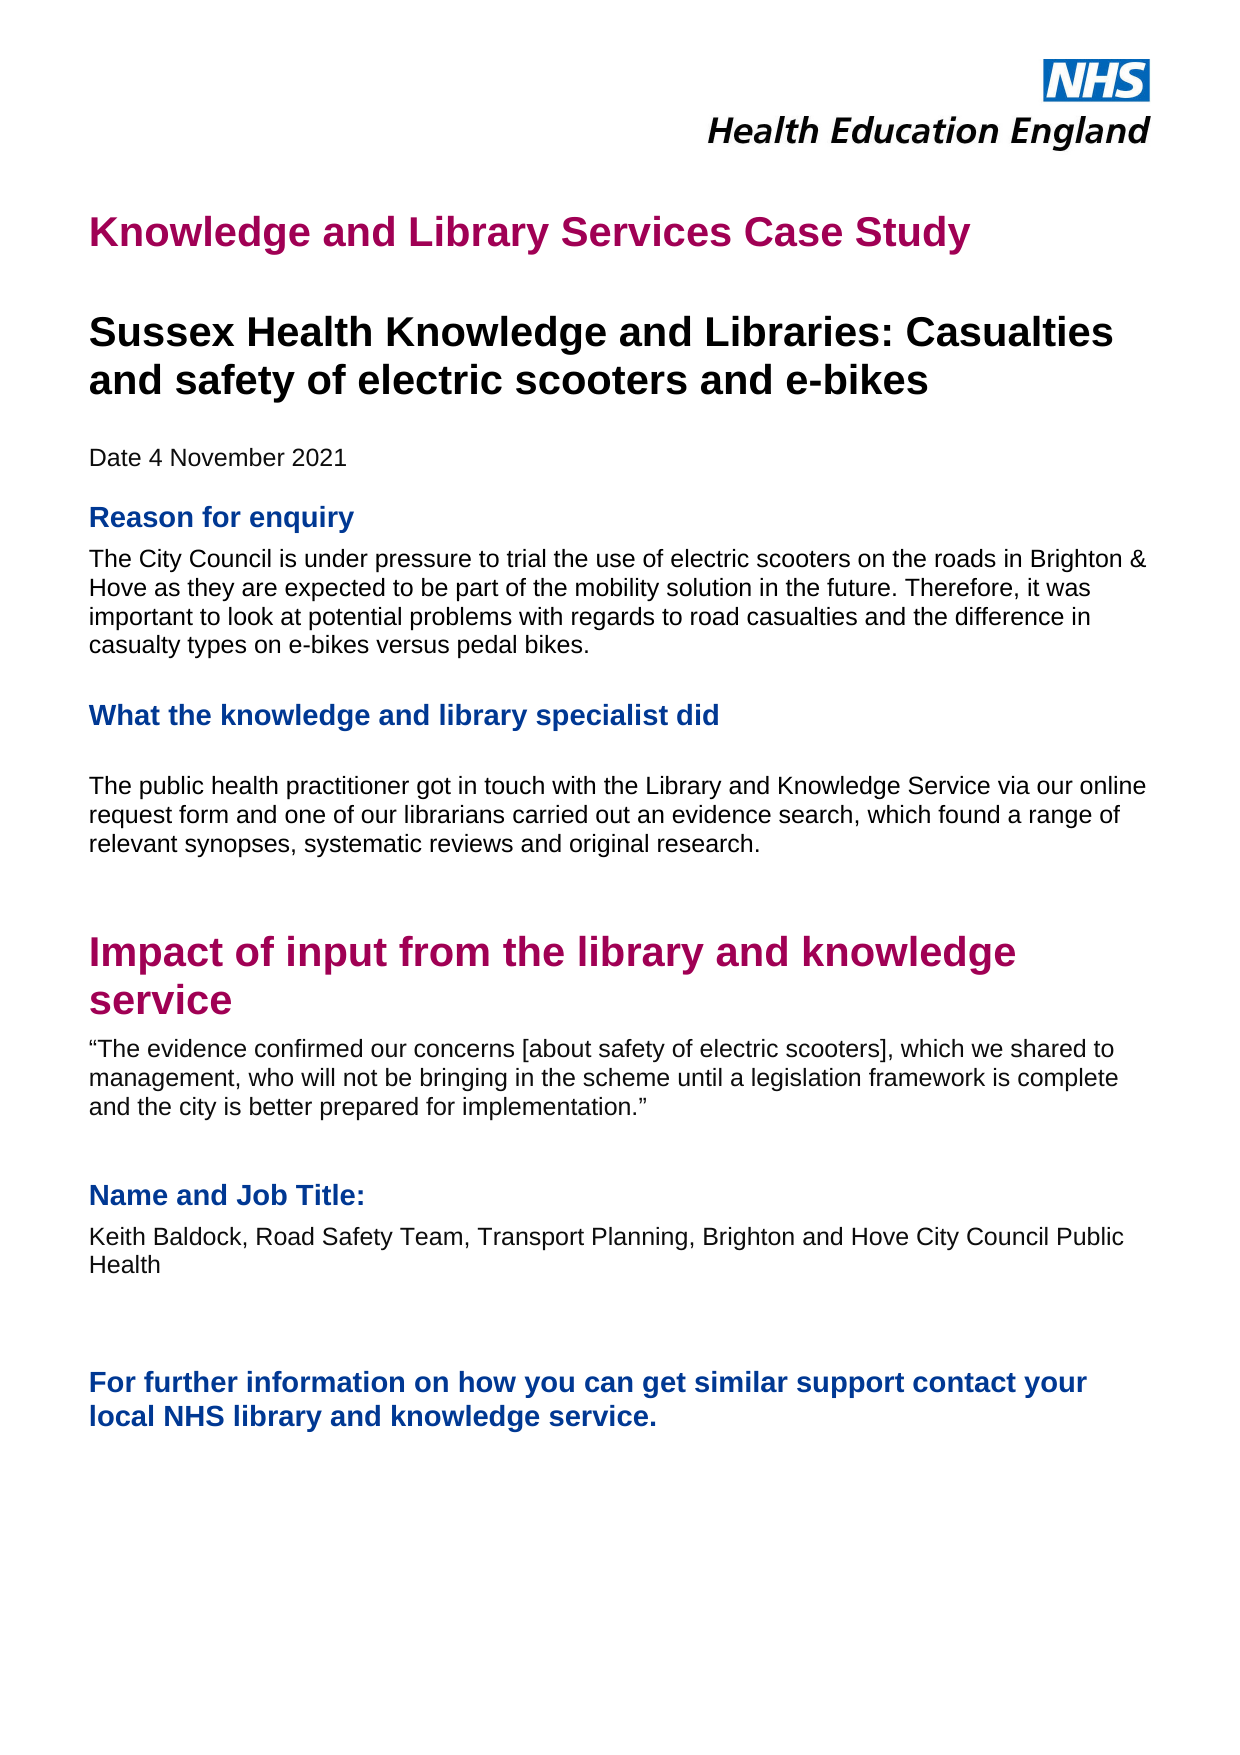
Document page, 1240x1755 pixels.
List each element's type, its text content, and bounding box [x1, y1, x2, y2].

subtitle Knowledge and Library Services Case Study [89, 208, 1151, 256]
subtitle Sussex Health Knowledge and Libraries: Casualties and safety of electric scooters and e-bikes [89, 308, 1151, 403]
subtitle For further information on how you can get similar support contact your local NHS library and knowledge service. [89, 1365, 1151, 1432]
subtitle Name and Job Title: [89, 1178, 1151, 1211]
text Date 4 November 2021 [89, 443, 1151, 471]
text The public health practitioner got in touch with the Library and Knowledge Service via our online request form and one of our librarians carried out an evidence search, which found a range of relevant synopses, systematic reviews and original research. [89, 771, 1151, 857]
subtitle Impact of input from the library and knowledge service [89, 928, 1151, 1023]
text Keith Baldock, Road Safety Team, Transport Planning, Brighton and Hove City Council Public Health [89, 1222, 1151, 1279]
text “The evidence confirmed our concerns [about safety of electric scooters], which we shared to management, who will not be bringing in the scheme until a legislation framework is complete and the city is better prepared for implementation.” [89, 1034, 1151, 1120]
subtitle The City Council is under pressure to trial the use of electric scooters on the roads in Brighton & Hove as they are expected to be part of the mobility solution in the future. Therefore, it was important to look at potential problems with regards to road casualties and the difference in casualty types on e-bikes versus pedal bikes. [89, 544, 1151, 659]
subtitle What the knowledge and library specialist did [89, 698, 1151, 732]
subtitle Reason for enquiry [89, 500, 1151, 534]
